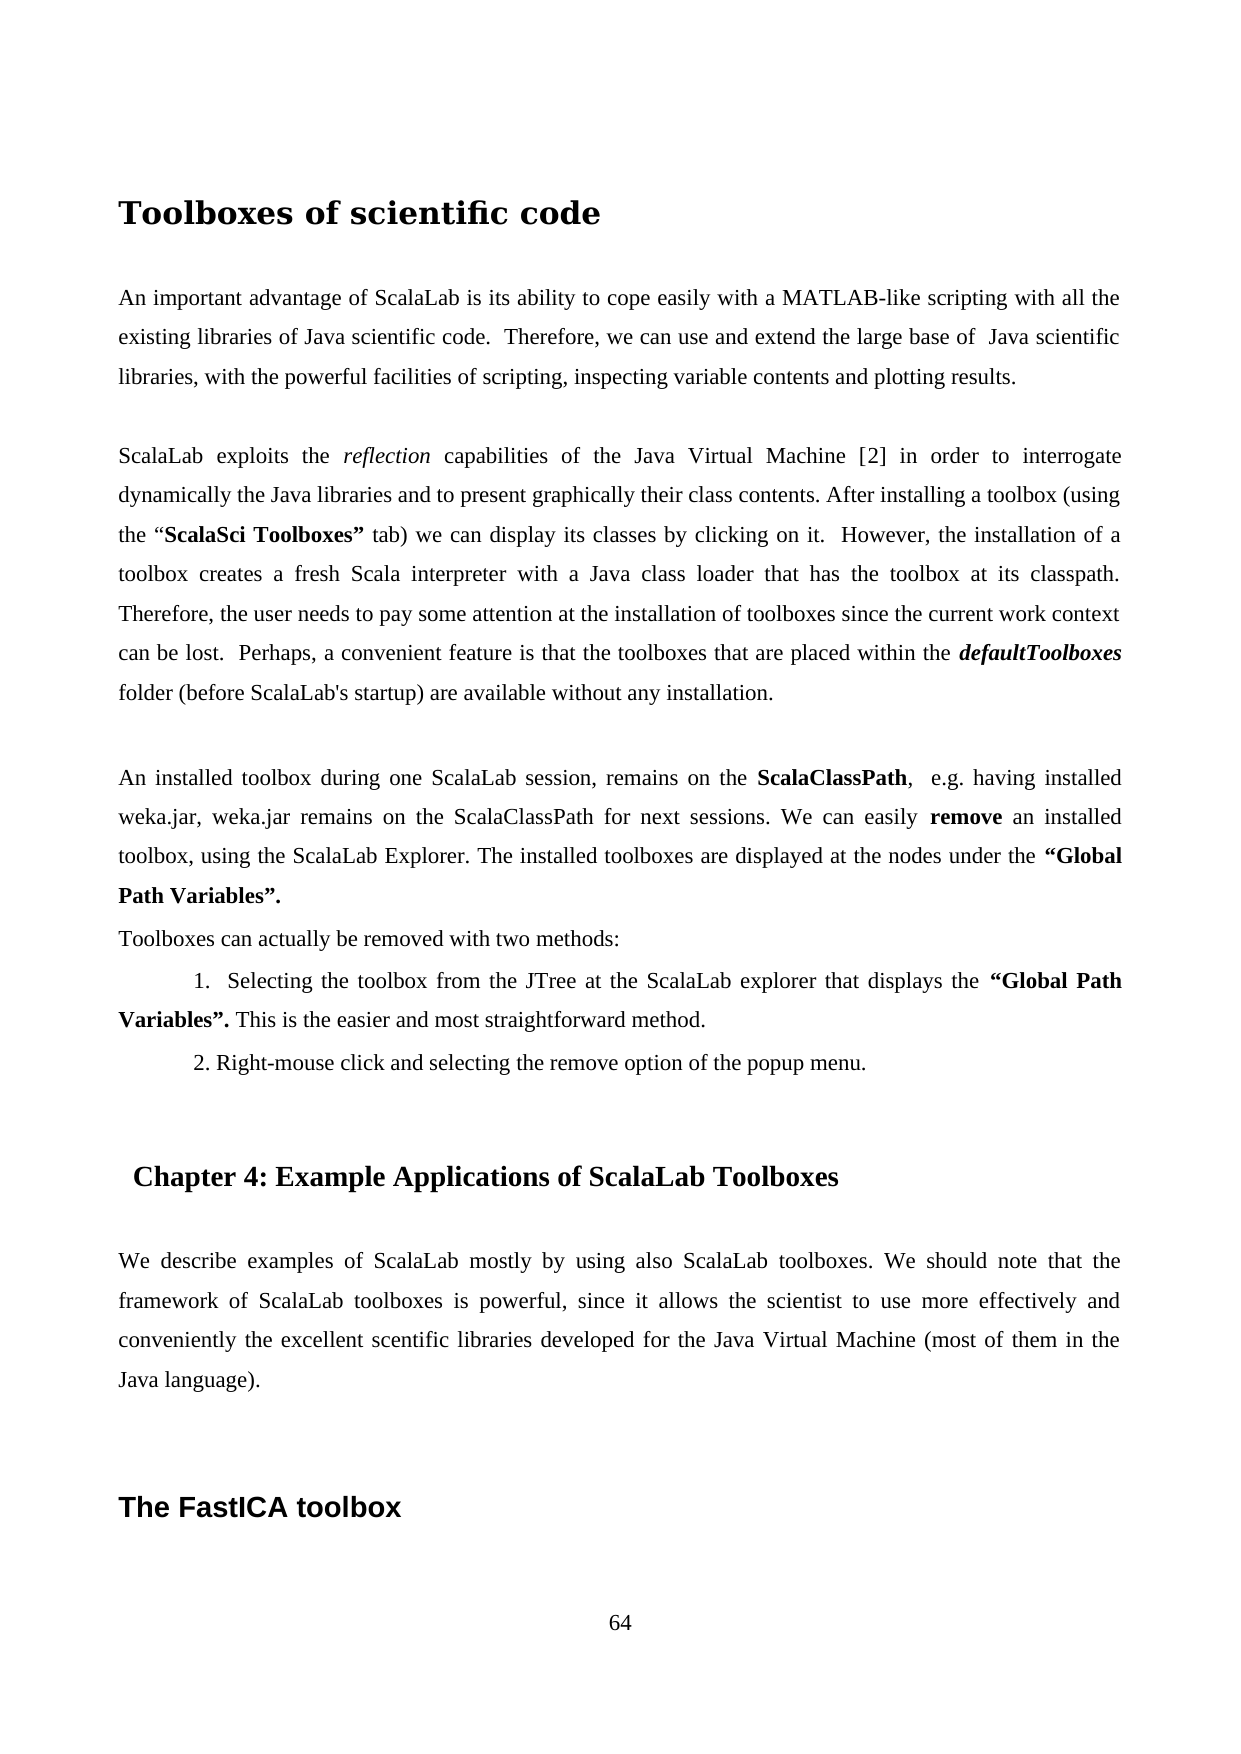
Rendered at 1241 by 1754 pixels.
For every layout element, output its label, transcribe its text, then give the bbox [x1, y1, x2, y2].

text An installed toolbox during one ScalaLab session, remains on the ScalaClassPath, e.g. having installed weka.jar, weka.jar remains on the ScalaClassPath for next sessions. We can easily remove an installed toolbox, using the ScalaLab Explorer. The installed toolboxes are displayed at the nodes under the “Global Path Variables”. [118, 764, 1122, 908]
list 2. Right-mouse click and selecting the remove option of the popup menu. [156, 1049, 1122, 1075]
text 1. Selecting the toolbox from the JTree at the ScalaLab explorer that displays the “Global Path Variables”. This is the easier and most straightforward method. [118, 967, 1122, 1033]
subtitle Chapter 4: Example Applications of ScalaLab Toolboxes [118, 1159, 1122, 1193]
text Toolboxes can actually be removed with two methods: [118, 924, 1122, 951]
subtitle Toolboxes of scientific code [118, 195, 1122, 232]
text ScalaLab exploits the reflection capabilities of the Java Virtual Machine [2] in order to interrogate dynamically the Java libraries and to present graphically their class contents. After installing a toolbox (using the “ScalaSci Toolboxes” tab) we can display its classes by clicking on it. However, the installation of a toolbox creates a fresh Scala interpreter with a Java class loader that has the toolbox at its classpath. Therefore, the user needs to pay some attention at the installation of toolboxes since the current work context can be lost. Perhaps, a convenient feature is that the toolboxes that are placed within the defaultToolboxes folder (before ScalaLab's startup) are available without any installation. [118, 442, 1122, 705]
subtitle The FastICA toolbox [118, 1490, 1122, 1524]
text An important advantage of ScalaLab is its ability to cope easily with a MATLAB-like scripting with all the existing libraries of Java scientific code. Therefore, we can use and extend the large base of Java scientific libraries, with the powerful facilities of scripting, inspecting variable contents and plotting results. [118, 284, 1122, 389]
text We describe examples of ScalaLab mostly by using also ScalaLab toolboxes. We should note that the framework of ScalaLab toolboxes is powerful, since it allows the scientist to use more effectively and conveniently the excellent scentific libraries developed for the Java Virtual Machine (most of them in the Java language). [118, 1248, 1122, 1392]
